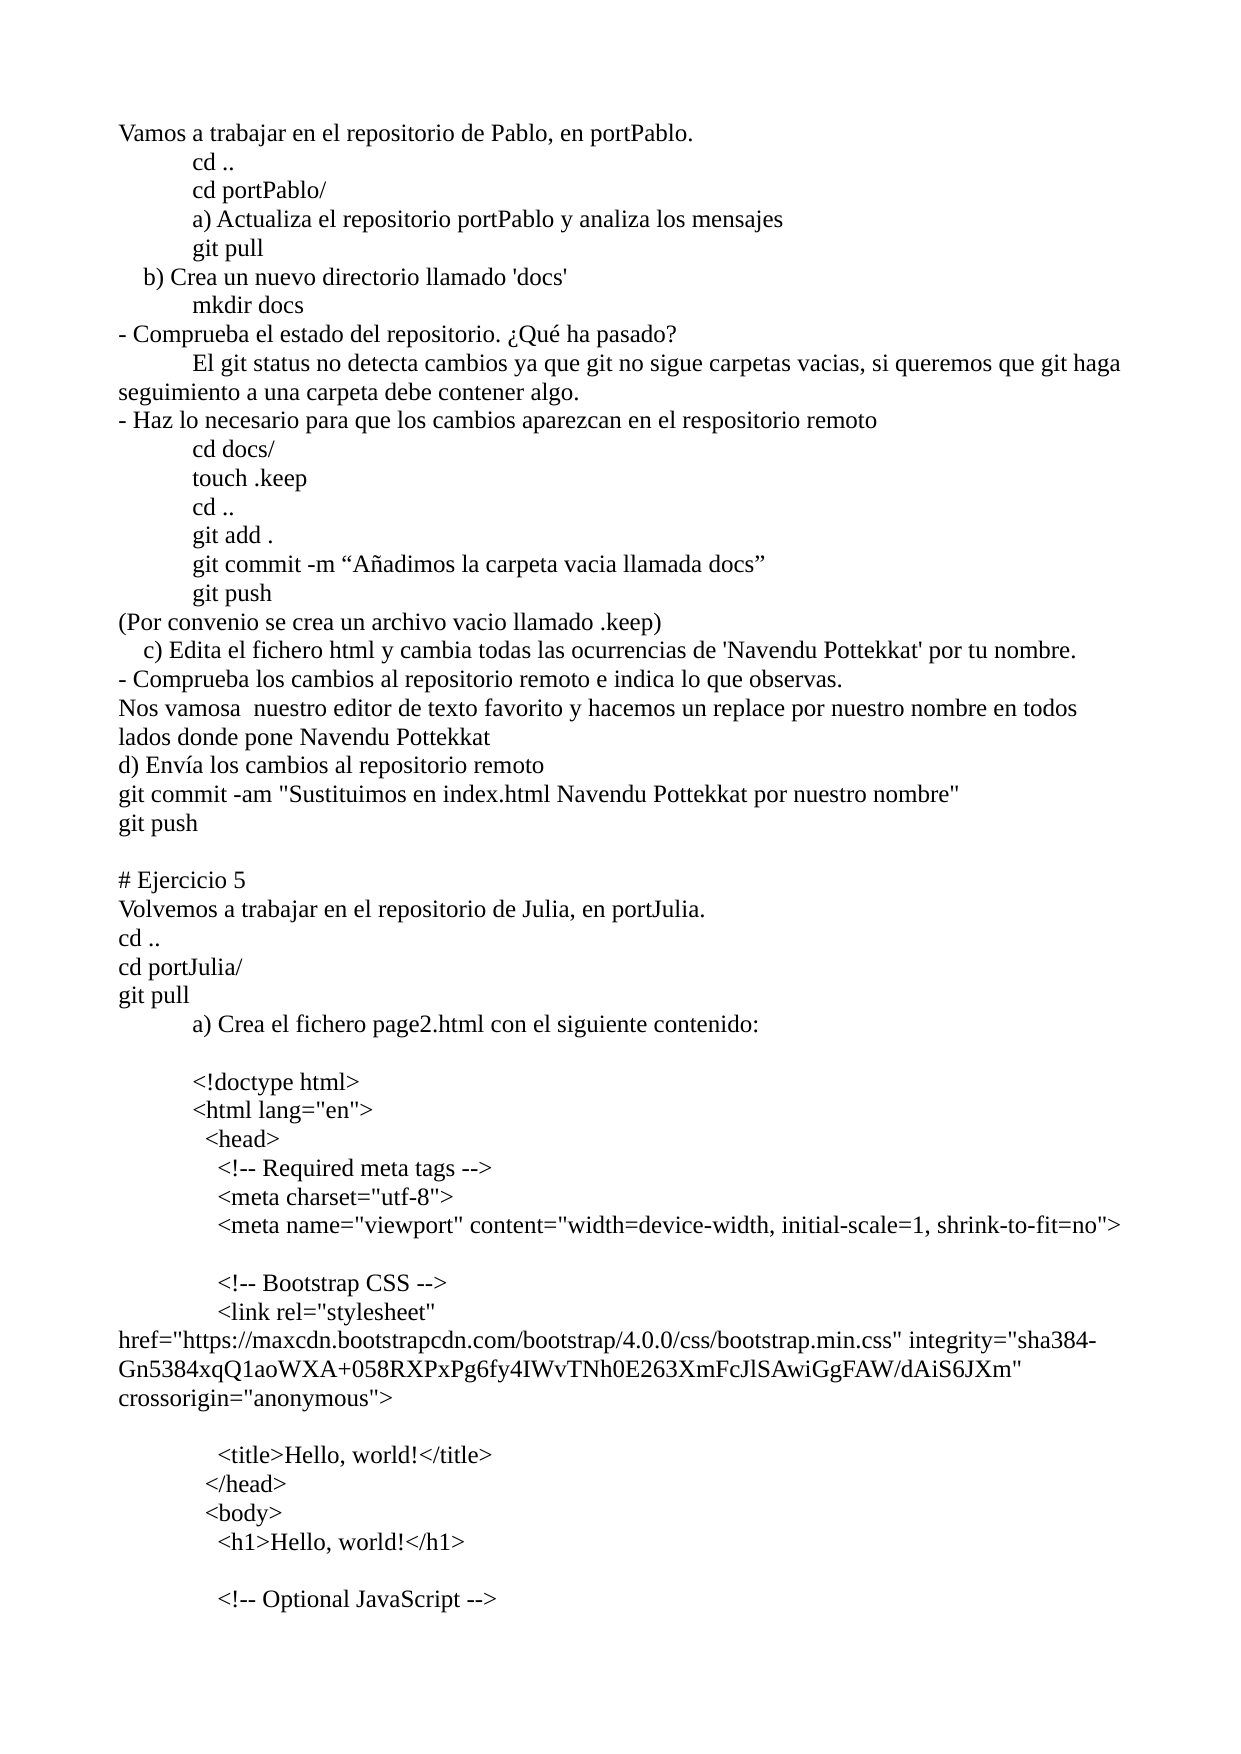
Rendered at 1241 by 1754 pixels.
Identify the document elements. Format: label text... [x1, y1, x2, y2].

text <html lang="en"> [118, 1096, 1122, 1124]
text <body> [118, 1498, 1122, 1527]
text c) Edita el fichero html y cambia todas las ocurrencias de 'Navendu Pottekkat' por tu nombre. [118, 636, 1122, 664]
text git commit -am "Sustituimos en index.html Navendu Pottekkat por nuestro nombre" [118, 779, 1122, 808]
text </head> [118, 1469, 1122, 1498]
text git pull [118, 981, 1122, 1009]
text <!-- Required meta tags --> [118, 1153, 1122, 1182]
text <h1>Hello, world!</h1> [118, 1527, 1122, 1556]
text <meta name="viewport" content="width=device-width, initial-scale=1, shrink-to-fit=no"> [118, 1211, 1122, 1239]
text Nos vamosa nuestro editor de texto favorito y hacemos un replace por nuestro nombre en todos lados donde pone Navendu Pottekkat [118, 693, 1122, 751]
text - Haz lo necesario para que los cambios aparezcan en el respositorio remoto [118, 406, 1122, 434]
text git commit -m “Añadimos la carpeta vacia llamada docs” [118, 549, 1122, 578]
text <!-- Bootstrap CSS --> [118, 1268, 1122, 1297]
text a) Crea el fichero page2.html con el siguiente contenido: [118, 1009, 1122, 1038]
text El git status no detecta cambios ya que git no sigue carpetas vacias, si queremos que git haga seguimiento a una carpeta debe contener algo. [118, 348, 1122, 406]
text - Comprueba los cambios al repositorio remoto e indica lo que observas. [118, 664, 1122, 693]
text cd portPablo/ [118, 176, 1122, 204]
text <head> [118, 1124, 1122, 1153]
text Vamos a trabajar en el repositorio de Pablo, en portPablo. [118, 118, 1122, 147]
text # Ejercicio 5 [118, 866, 1122, 894]
text d) Envía los cambios al repositorio remoto [118, 751, 1122, 779]
text (Por convenio se crea un archivo vacio llamado .keep) [118, 607, 1122, 636]
text cd .. [118, 147, 1122, 176]
text cd .. [118, 492, 1122, 521]
text b) Crea un nuevo directorio llamado 'docs' [118, 262, 1122, 291]
text a) Actualiza el repositorio portPablo y analiza los mensajes [118, 204, 1122, 233]
text Volvemos a trabajar en el repositorio de Julia, en portJulia. [118, 894, 1122, 923]
text git pull [118, 233, 1122, 262]
text <title>Hello, world!</title> [118, 1441, 1122, 1469]
text git add . [118, 521, 1122, 549]
text mkdir docs [118, 291, 1122, 319]
text - Comprueba el estado del repositorio. ¿Qué ha pasado? [118, 319, 1122, 348]
text touch .keep [118, 463, 1122, 492]
text <link rel="stylesheet" href="https://maxcdn.bootstrapcdn.com/bootstrap/4.0.0/css/bootstrap.min.css" integrity="sha384-Gn5384xqQ1aoWXA+058RXPxPg6fy4IWvTNh0E263XmFcJlSAwiGgFAW/dAiS6JXm" crossorigin="anonymous"> [118, 1297, 1122, 1412]
text <meta charset="utf-8"> [118, 1182, 1122, 1211]
text cd docs/ [118, 434, 1122, 463]
text <!-- Optional JavaScript --> [118, 1584, 1122, 1613]
text git push [118, 808, 1122, 837]
text cd .. [118, 923, 1122, 952]
text git push [118, 578, 1122, 607]
text cd portJulia/ [118, 952, 1122, 981]
text <!doctype html> [118, 1067, 1122, 1096]
